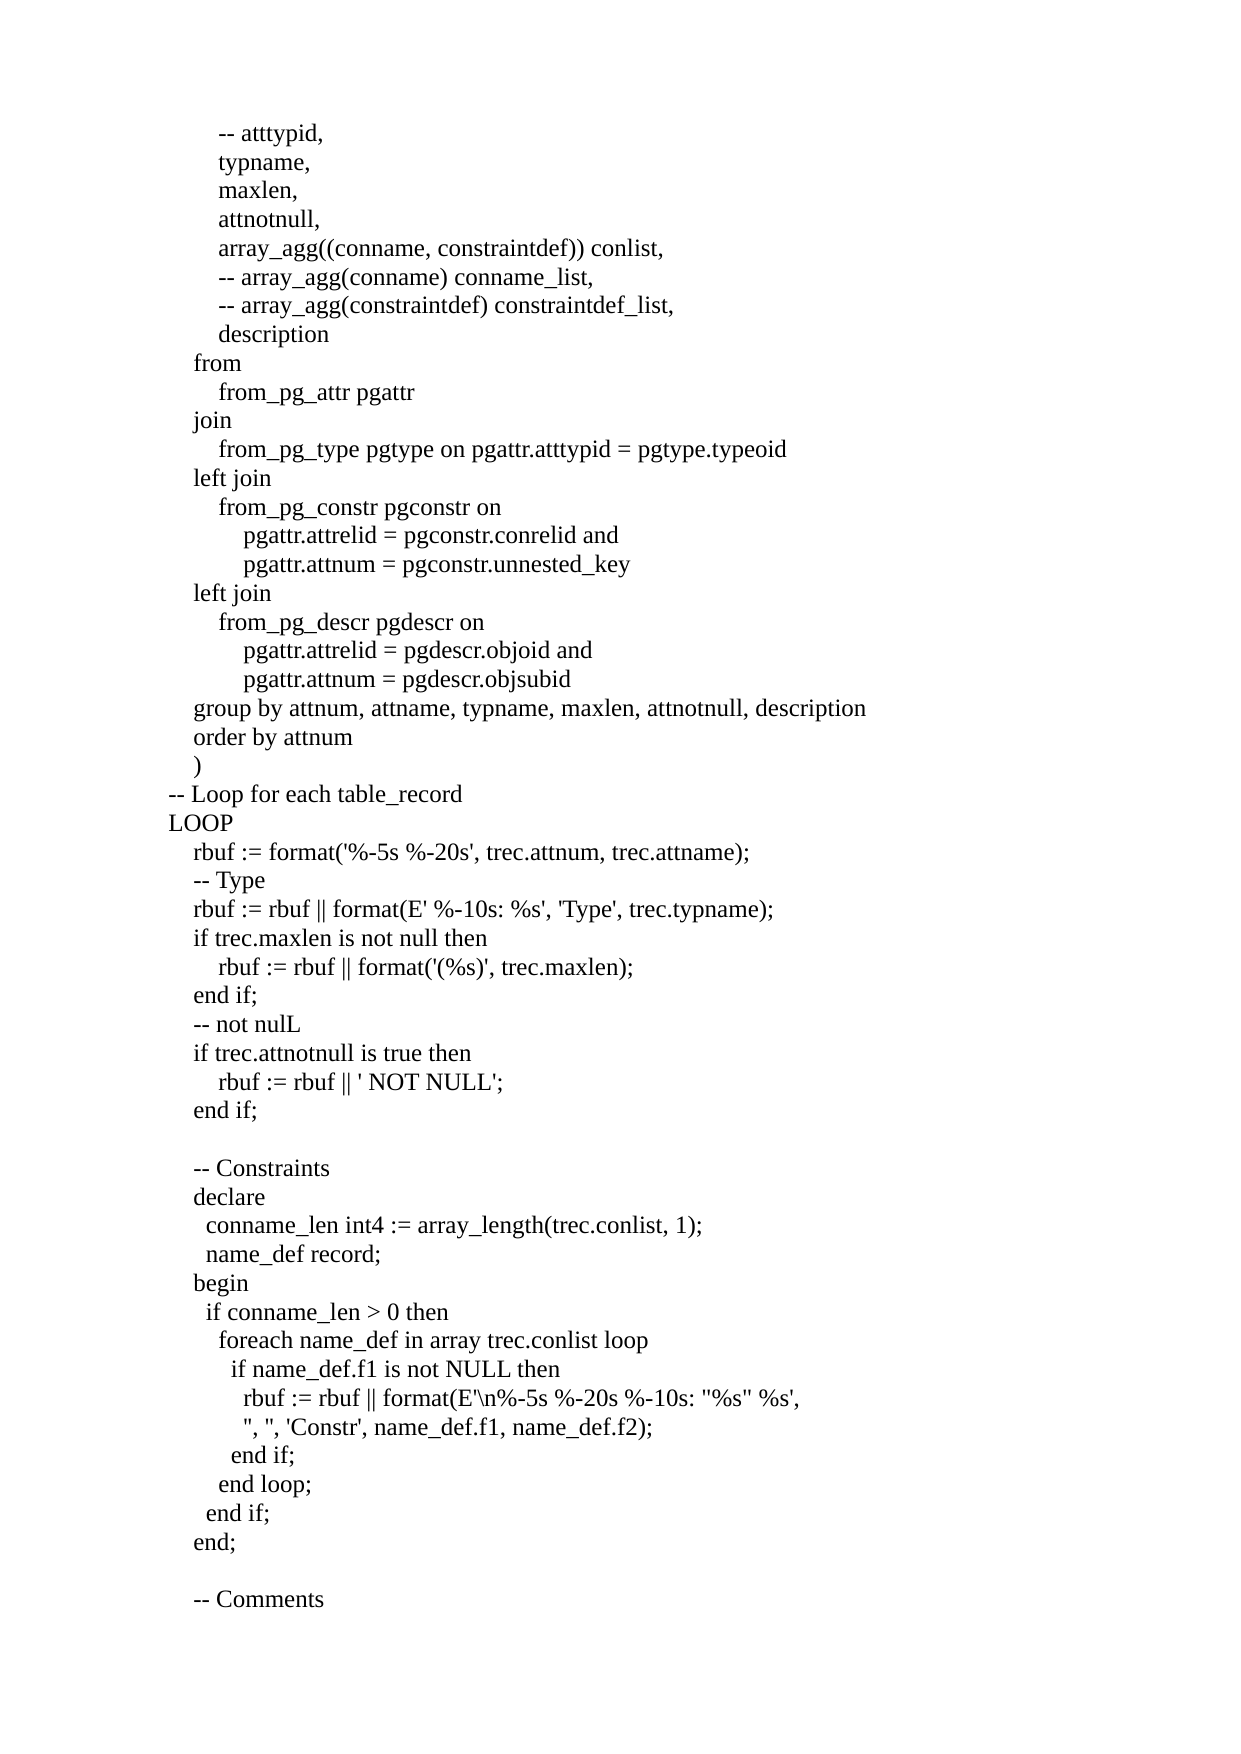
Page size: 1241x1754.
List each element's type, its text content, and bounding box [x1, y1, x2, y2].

text from_pg_descr pgdescr on [118, 607, 1122, 636]
text join [118, 406, 1122, 434]
text -- Type [118, 866, 1122, 894]
text from [118, 348, 1122, 377]
text name_def record; [118, 1239, 1122, 1268]
text pgattr.attrelid = pgdescr.objoid and [118, 636, 1122, 664]
text maxlen, [118, 176, 1122, 204]
text end loop; [118, 1469, 1122, 1498]
text LOOP [118, 808, 1122, 837]
text group by attnum, attname, typname, maxlen, attnotnull, description [118, 693, 1122, 722]
text if conname_len > 0 then [118, 1297, 1122, 1326]
text order by attnum [118, 722, 1122, 751]
text from_pg_type pgtype on pgattr.atttypid = pgtype.typeoid [118, 434, 1122, 463]
text end if; [118, 1441, 1122, 1469]
text description [118, 319, 1122, 348]
text rbuf := format('%-5s %-20s', trec.attnum, trec.attname); [118, 837, 1122, 866]
text declare [118, 1182, 1122, 1211]
text -- Loop for each table_record [118, 779, 1122, 808]
text -- Constraints [118, 1153, 1122, 1182]
text conname_len int4 := array_length(trec.conlist, 1); [118, 1211, 1122, 1239]
text end if; [118, 1498, 1122, 1527]
text pgattr.attnum = pgconstr.unnested_key [118, 549, 1122, 578]
text from_pg_constr pgconstr on [118, 492, 1122, 521]
text foreach name_def in array trec.conlist loop [118, 1326, 1122, 1354]
text pgattr.attnum = pgdescr.objsubid [118, 664, 1122, 693]
text rbuf := rbuf || ' NOT NULL'; [118, 1067, 1122, 1096]
text if trec.maxlen is not null then [118, 923, 1122, 952]
text rbuf := rbuf || format('(%s)', trec.maxlen); [118, 952, 1122, 981]
text typname, [118, 147, 1122, 176]
text -- not nulL [118, 1009, 1122, 1038]
text ) [118, 751, 1122, 779]
text -- array_agg(conname) conname_list, [118, 262, 1122, 291]
text pgattr.attrelid = pgconstr.conrelid and [118, 521, 1122, 549]
text left join [118, 578, 1122, 607]
text if name_def.f1 is not NULL then [118, 1354, 1122, 1383]
text from_pg_attr pgattr [118, 377, 1122, 406]
text end; [118, 1527, 1122, 1556]
text attnotnull, [118, 204, 1122, 233]
text end if; [118, 981, 1122, 1009]
text rbuf := rbuf || format(E' %-10s: %s', 'Type', trec.typname); [118, 894, 1122, 923]
text rbuf := rbuf || format(E'\n%-5s %-20s %-10s: "%s" %s', [118, 1383, 1122, 1412]
text if trec.attnotnull is true then [118, 1038, 1122, 1067]
text left join [118, 463, 1122, 492]
text -- Comments [118, 1584, 1122, 1613]
text -- array_agg(constraintdef) constraintdef_list, [118, 291, 1122, 319]
text '', '', 'Constr', name_def.f1, name_def.f2); [118, 1412, 1122, 1441]
text -- atttypid, [118, 118, 1122, 147]
text end if; [118, 1096, 1122, 1124]
text begin [118, 1268, 1122, 1297]
text array_agg((conname, constraintdef)) conlist, [118, 233, 1122, 262]
